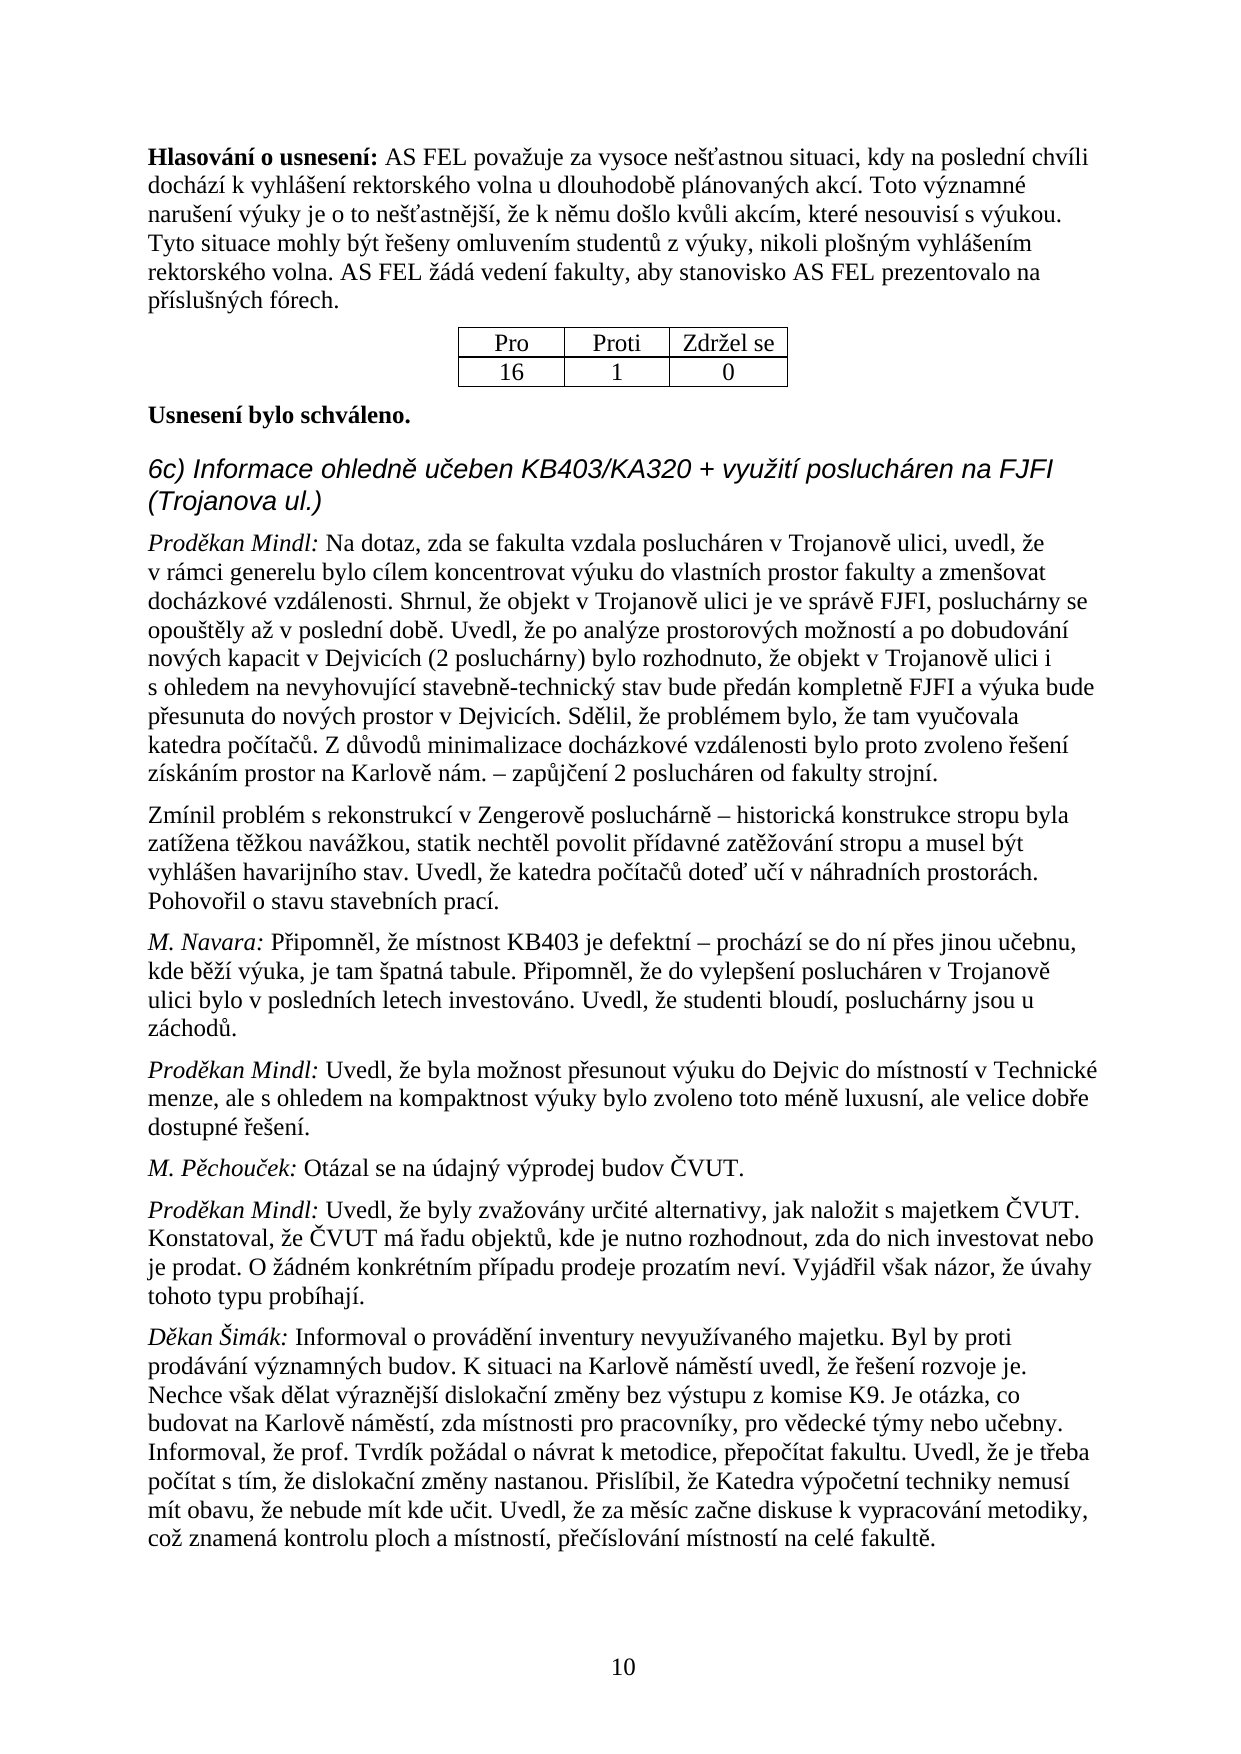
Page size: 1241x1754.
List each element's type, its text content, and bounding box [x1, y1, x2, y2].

text Usnesení bylo schváleno. [148, 400, 1098, 428]
text M. Pěchouček: Otázal se na údajný výprodej budov ČVUT. [148, 1153, 1098, 1182]
text Proděkan Mindl: Uvedl, že byla možnost přesunout výuku do Dejvic do místností v Technické menze, ale s ohledem na kompaktnost výuky bylo zvoleno toto méně luxusní, ale velice dobře dostupné řešení. [148, 1055, 1098, 1141]
table_header Zdržel se [670, 328, 787, 356]
text Proděkan Mindl: Na dotaz, zda se fakulta vzdala poslucháren v Trojanově ulici, uvedl, že v rámci generelu bylo cílem koncentrovat výuku do vlastních prostor fakulty a zmenšovat docházkové vzdálenosti. Shrnul, že objekt v Trojanově ulici je ve správě FJFI, posluchárny se opouštěly až v poslední době. Uvedl, že po analýze prostorových možností a po dobudování nových kapacit v Dejvicích (2 posluchárny) bylo rozhodnuto, že objekt v Trojanově ulici i s ohledem na nevyhovující stavebně-technický stav bude předán kompletně FJFI a výuka bude přesunuta do nových prostor v Dejvicích. Sdělil, že problémem bylo, že tam vyučovala katedra počítačů. Z důvodů minimalizace docházkové vzdálenosti bylo proto zvoleno řešení získáním prostor na Karlově nám. – zapůjčení 2 poslucháren od fakulty strojní. [148, 528, 1098, 787]
text Hlasování o usnesení: AS FEL považuje za vysoce nešťastnou situaci, kdy na poslední chvíli dochází k vyhlášení rektorského volna u dlouhodobě plánovaných akcí. Toto významné narušení výuky je o to nešťastnější, že k němu došlo kvůli akcím, které nesouvisí s výukou. Tyto situace mohly být řešeny omluvením studentů z výuky, nikoli plošným vyhlášením rektorského volna. AS FEL žádá vedení fakulty, aby stanovisko AS FEL prezentovalo na příslušných fórech. [148, 142, 1098, 314]
table_cell 0 [670, 358, 787, 386]
table_cell 1 [565, 358, 669, 386]
text Děkan Šimák: Informoval o provádění inventury nevyužívaného majetku. Byl by proti prodávání významných budov. K situaci na Karlově náměstí uvedl, že řešení rozvoje je. Nechce však dělat výraznější dislokační změny bez výstupu z komise K9. Je otázka, co budovat na Karlově náměstí, zda místnosti pro pracovníky, pro vědecké týmy nebo učebny. Informoval, že prof. Tvrdík požádal o návrat k metodice, přepočítat fakultu. Uvedl, že je třeba počítat s tím, že dislokační změny nastanou. Přislíbil, že Katedra výpočetní techniky nemusí mít obavu, že nebude mít kde učit. Uvedl, že za měsíc začne diskuse k vypracování metodiky, což znamená kontrolu ploch a místností, přečíslování místností na celé fakultě. [148, 1322, 1098, 1552]
table_header Pro [459, 328, 564, 356]
table_header Proti [565, 328, 669, 356]
text Zmínil problém s rekonstrukcí v Zengerově posluchárně – historická konstrukce stropu byla zatížena těžkou navážkou, statik nechtěl povolit přídavné zatěžování stropu a musel být vyhlášen havarijního stav. Uvedl, že katedra počítačů doteď učí v náhradních prostorách. Pohovořil o stavu stavebních prací. [148, 800, 1098, 915]
text Proděkan Mindl: Uvedl, že byly zvažovány určité alternativy, jak naložit s majetkem ČVUT. Konstatoval, že ČVUT má řadu objektů, kde je nutno rozhodnout, zda do nich investovat nebo je prodat. O žádném konkrétním případu prodeje prozatím neví. Vyjádřil však názor, že úvahy tohoto typu probíhají. [148, 1195, 1098, 1310]
text M. Navara: Připomněl, že místnost KB403 je defektní – prochází se do ní přes jinou učebnu, kde běží výuka, je tam špatná tabule. Připomněl, že do vylepšení poslucháren v Trojanově ulici bylo v posledních letech investováno. Uvedl, že studenti bloudí, posluchárny jsou u záchodů. [148, 927, 1098, 1042]
subtitle 6c) Informace ohledně učeben KB403/KA320 + využití poslucháren na FJFI (Trojanova ul.) [148, 453, 1098, 516]
table_cell 16 [459, 358, 564, 386]
